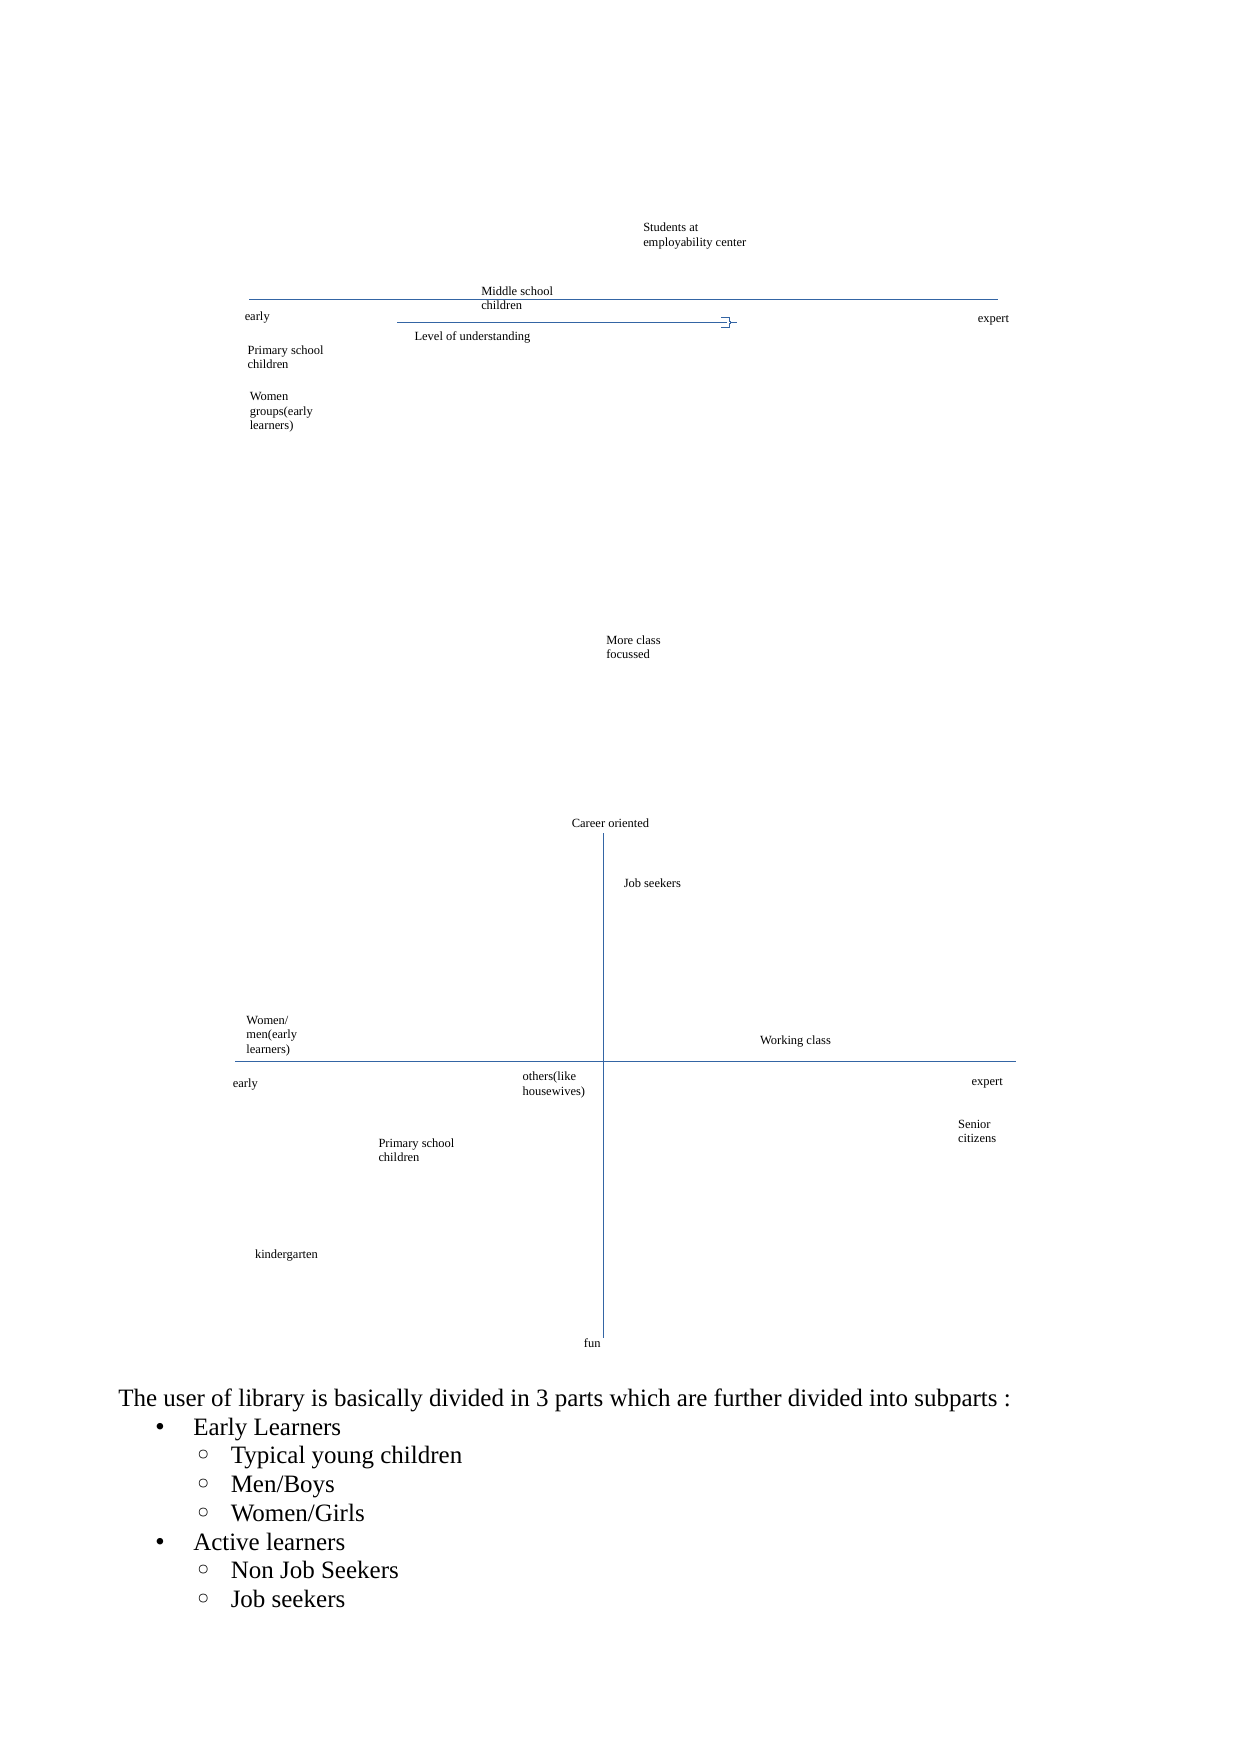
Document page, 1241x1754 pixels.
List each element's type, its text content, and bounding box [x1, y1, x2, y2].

list Job seekers [193, 1584, 1122, 1613]
text The user of library is basically divided in 3 parts which are further divided into subparts : [118, 1383, 1122, 1412]
list Active learners [156, 1527, 1122, 1556]
list Women/Girls [193, 1498, 1122, 1527]
list Early Learners [156, 1412, 1122, 1441]
list Men/Boys [193, 1469, 1122, 1498]
list Non Job Seekers [193, 1556, 1122, 1584]
list Typical young children [193, 1441, 1122, 1469]
